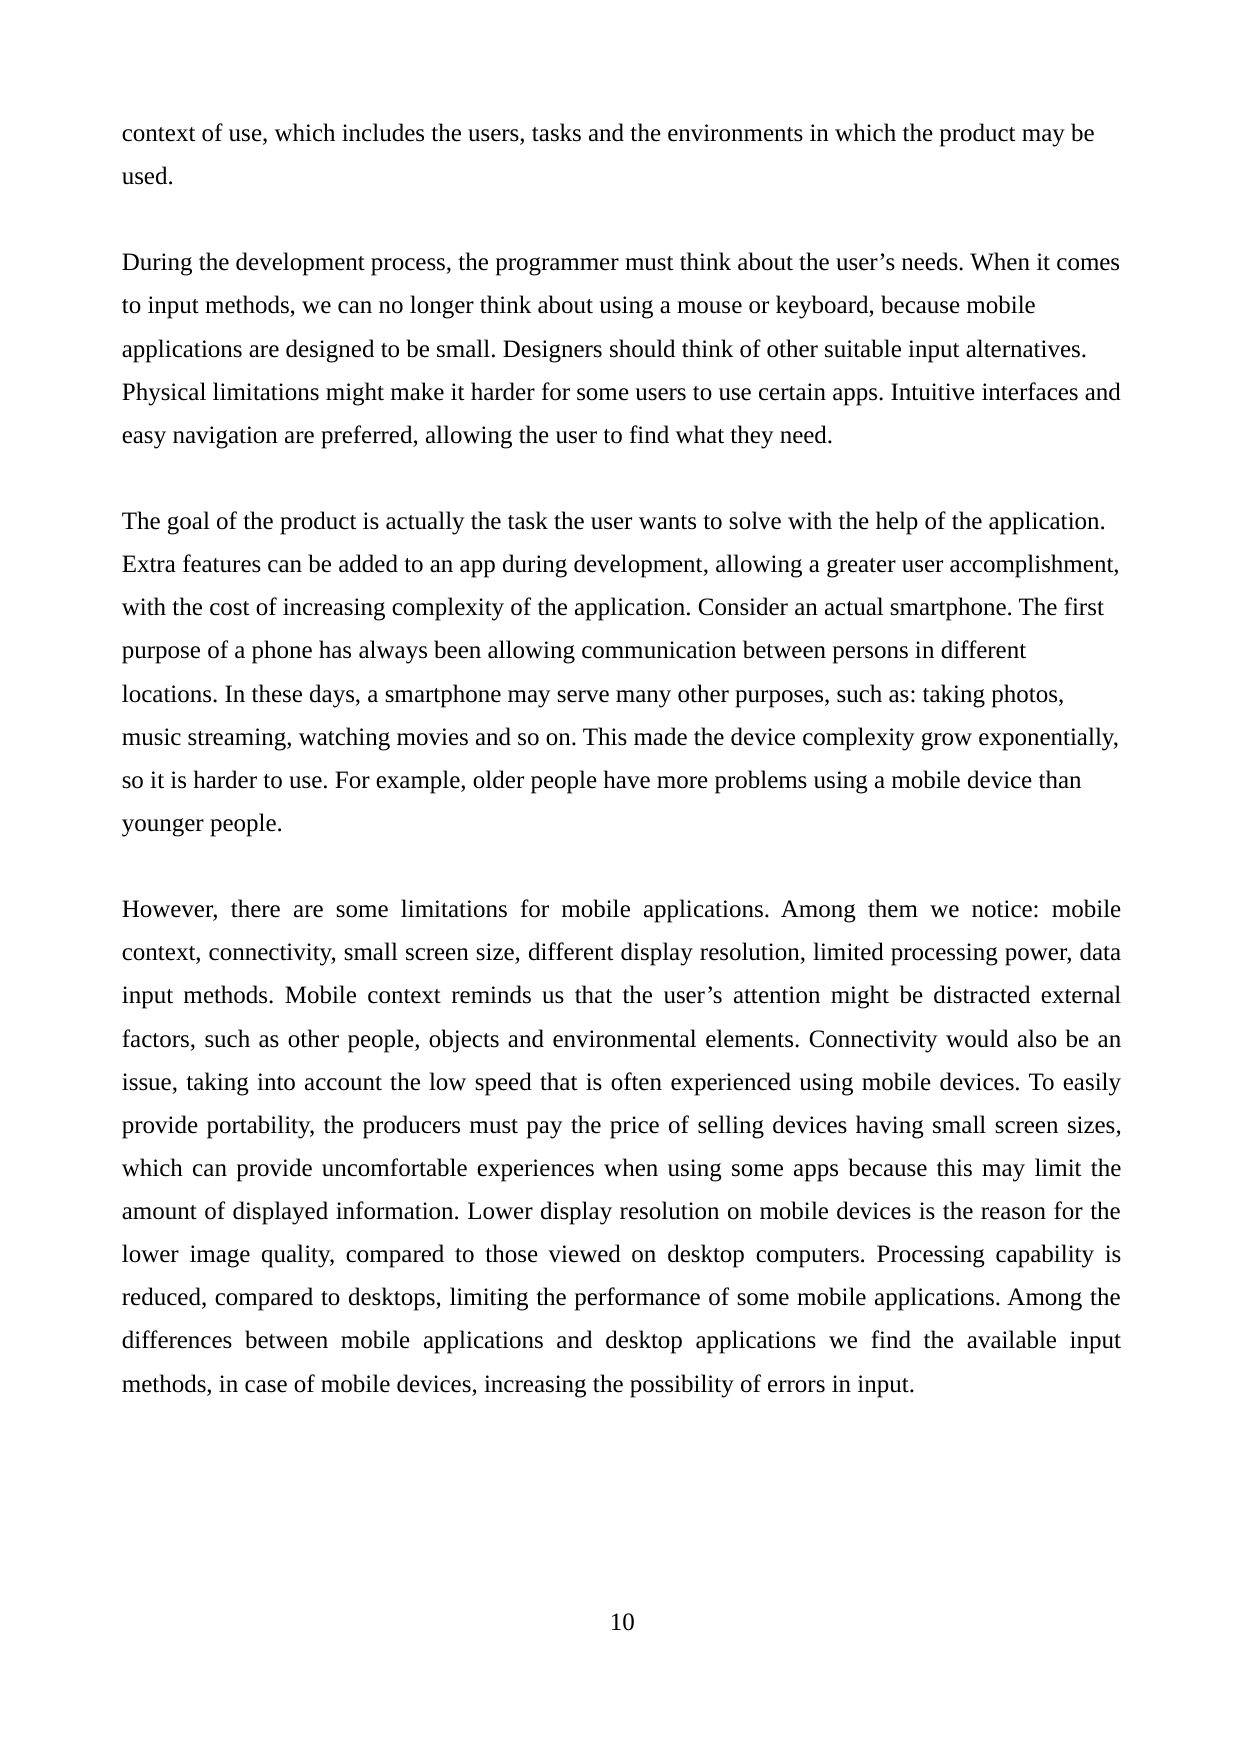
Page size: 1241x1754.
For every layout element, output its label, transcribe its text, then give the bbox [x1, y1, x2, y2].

text The goal of the product is actually the task the user wants to solve with the help of the application. Extra features can be added to an app during development, allowing a greater user accomplishment, with the cost of increasing complexity of the application. Consider an actual smartphone. The first purpose of a phone has always been allowing communication between persons in different locations. In these days, a smartphone may serve many other purposes, such as: taking photos, music streaming, watching movies and so on. This made the device complexity grow exponentially, so it is harder to use. For example, older people have more problems using a mobile device than younger people. [122, 506, 1122, 837]
text However, there are some limitations for mobile applications. Among them we notice: mobile context, connectivity, small screen size, different display resolution, limited processing power, data input methods. Mobile context reminds us that the user’s attention might be distracted external factors, such as other people, objects and environmental elements. Connectivity would also be an issue, taking into account the low speed that is often experienced using mobile devices. To easily provide portability, the producers must pay the price of selling devices having small screen sizes, which can provide uncomfortable experiences when using some apps because this may limit the amount of displayed information. Lower display resolution on mobile devices is the reason for the lower image quality, compared to those viewed on desktop computers. Processing capability is reduced, compared to desktops, limiting the performance of some mobile applications. Among the differences between mobile applications and desktop applications we find the available input methods, in case of mobile devices, increasing the possibility of errors in input. [122, 894, 1122, 1397]
text context of use, which includes the users, tasks and the environments in which the product may be used. [122, 118, 1122, 190]
text During the development process, the programmer must think about the user’s needs. When it comes to input methods, we can no longer think about using a mouse or keyboard, because mobile applications are designed to be small. Designers should think of other suitable input alternatives. Physical limitations might make it harder for some users to use certain apps. Intuitive interfaces and easy navigation are preferred, allowing the user to find what they need. [122, 247, 1122, 449]
